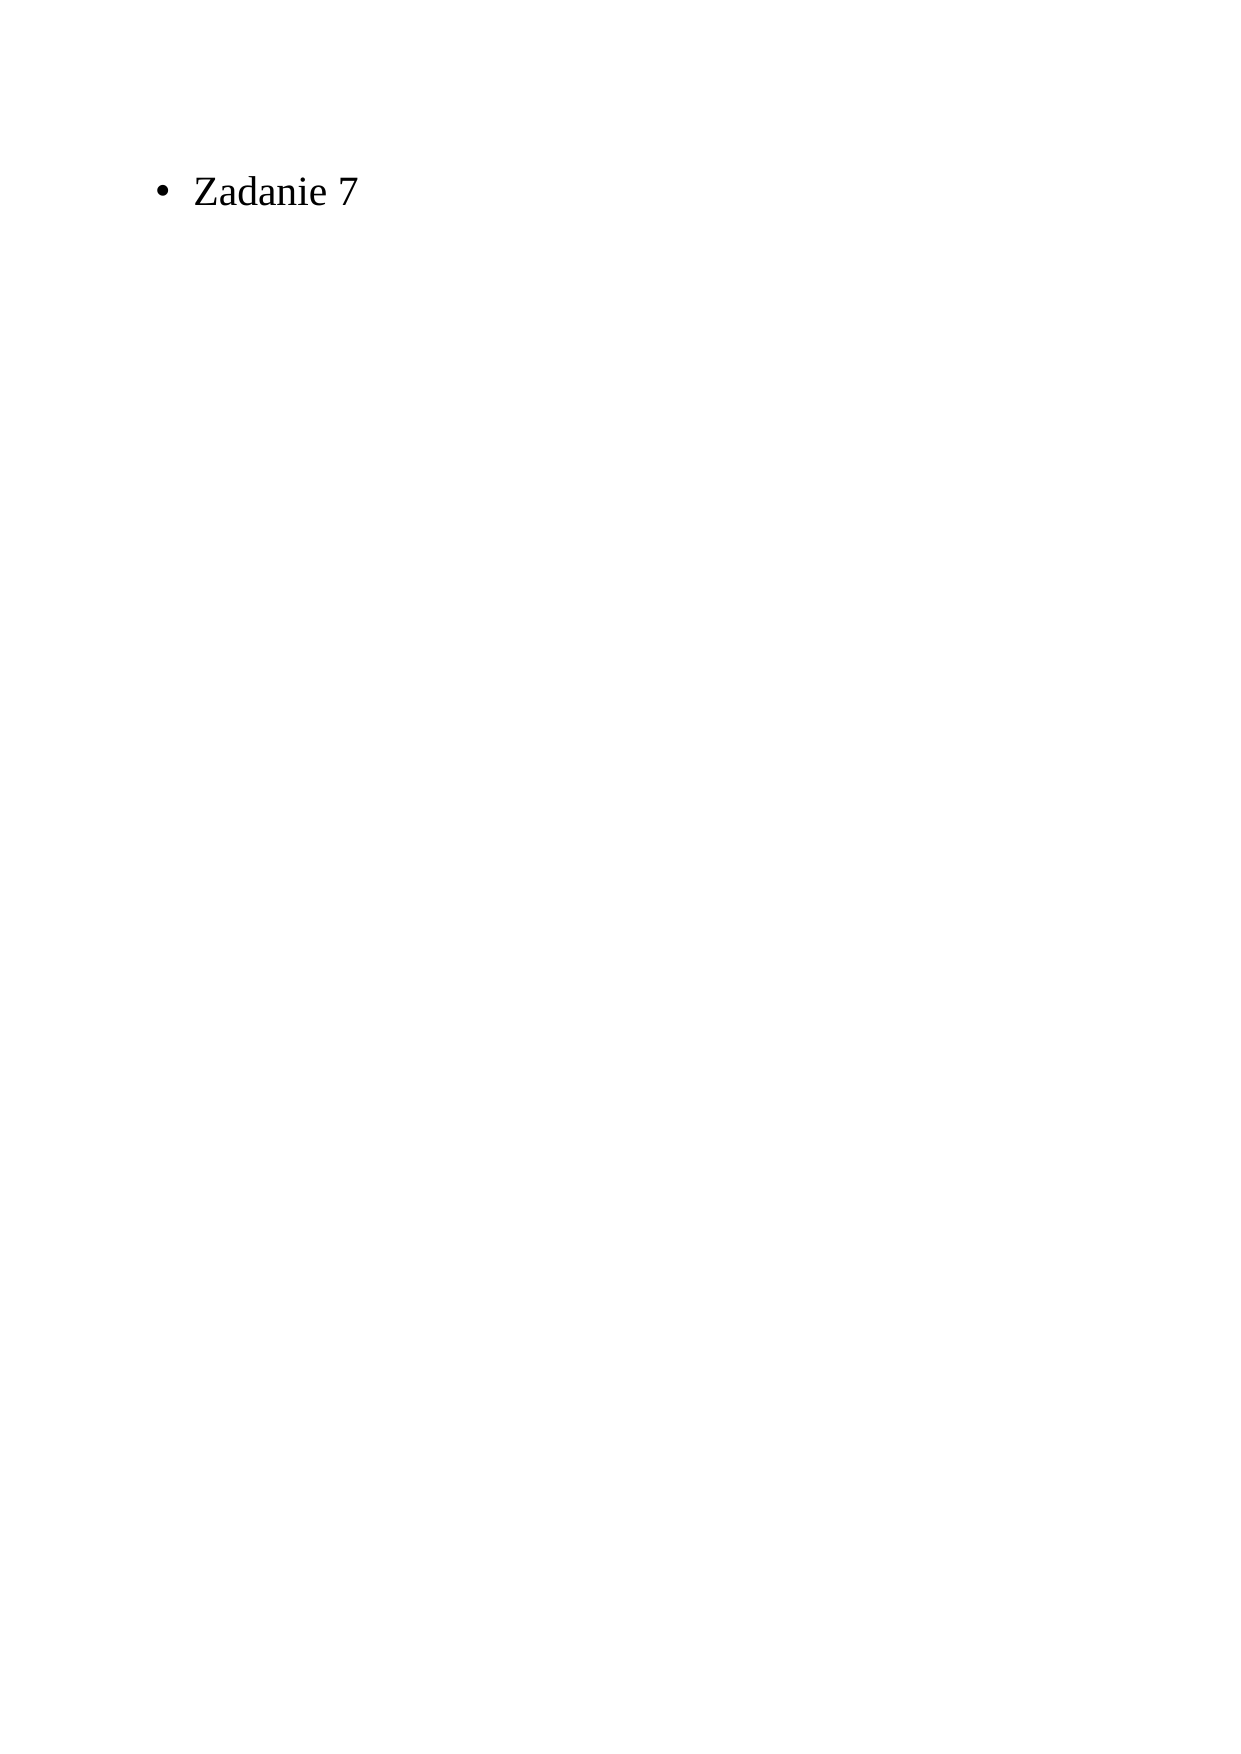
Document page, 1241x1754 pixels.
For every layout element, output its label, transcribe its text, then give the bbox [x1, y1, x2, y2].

list Zadanie 7 [156, 166, 1122, 214]
